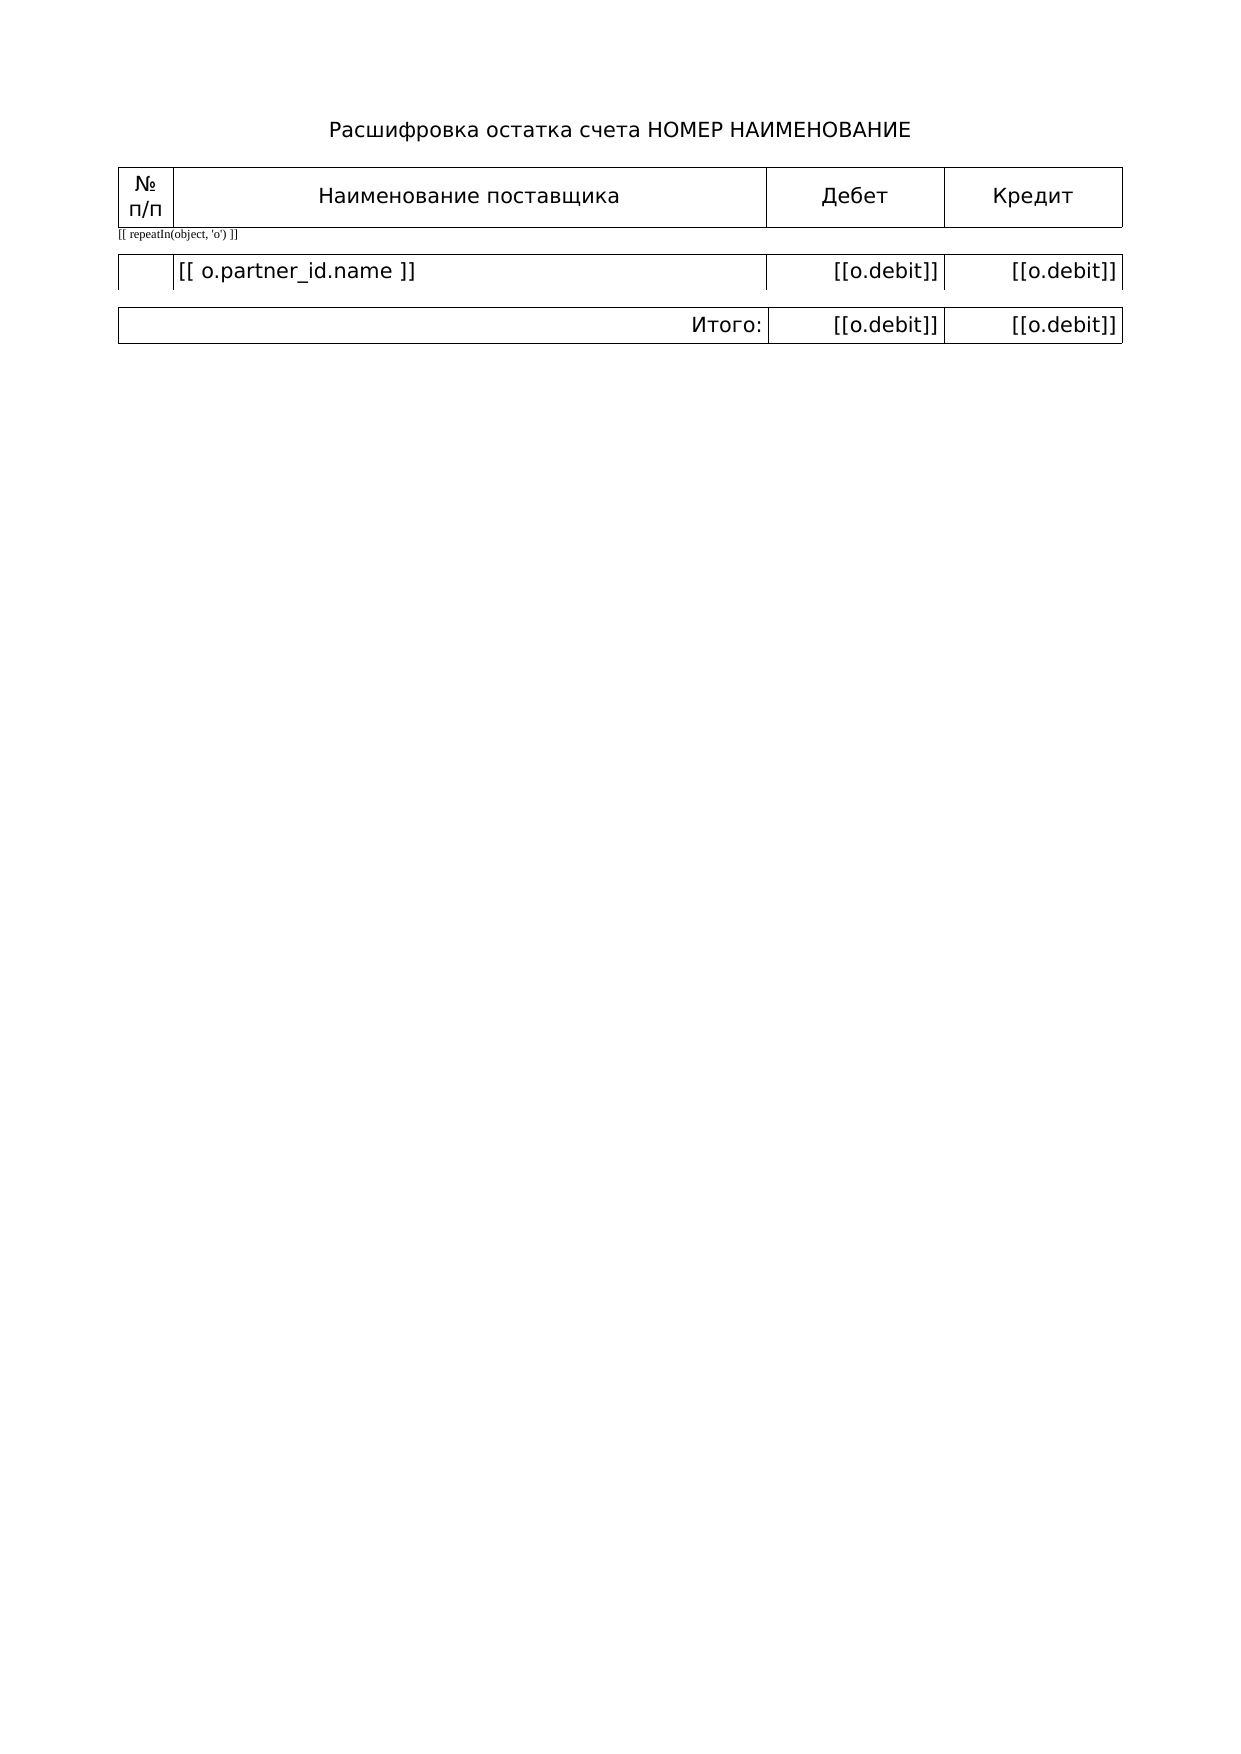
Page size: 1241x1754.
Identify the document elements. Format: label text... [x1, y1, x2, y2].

table_header № п/п [119, 168, 173, 227]
table_header [[o.debit]] [767, 255, 944, 289]
table_header [[o.debit]] [945, 255, 1122, 289]
table_header Дебет [767, 168, 944, 227]
text [[ repeatIn(object, 'o') ]] [118, 228, 1122, 241]
table_header Наименование поставщика [174, 168, 766, 227]
text Расшифровка остатка счета НОМЕР НАИМЕНОВАНИЕ [118, 118, 1122, 142]
table_header Кредит [945, 168, 1122, 227]
table_header [[o.debit]] [945, 308, 1122, 343]
table_header [[ o.partner_id.name ]] [174, 255, 766, 289]
table_header [[o.debit]] [769, 308, 944, 343]
table_header [119, 255, 173, 289]
table_header Итого: [119, 308, 768, 343]
